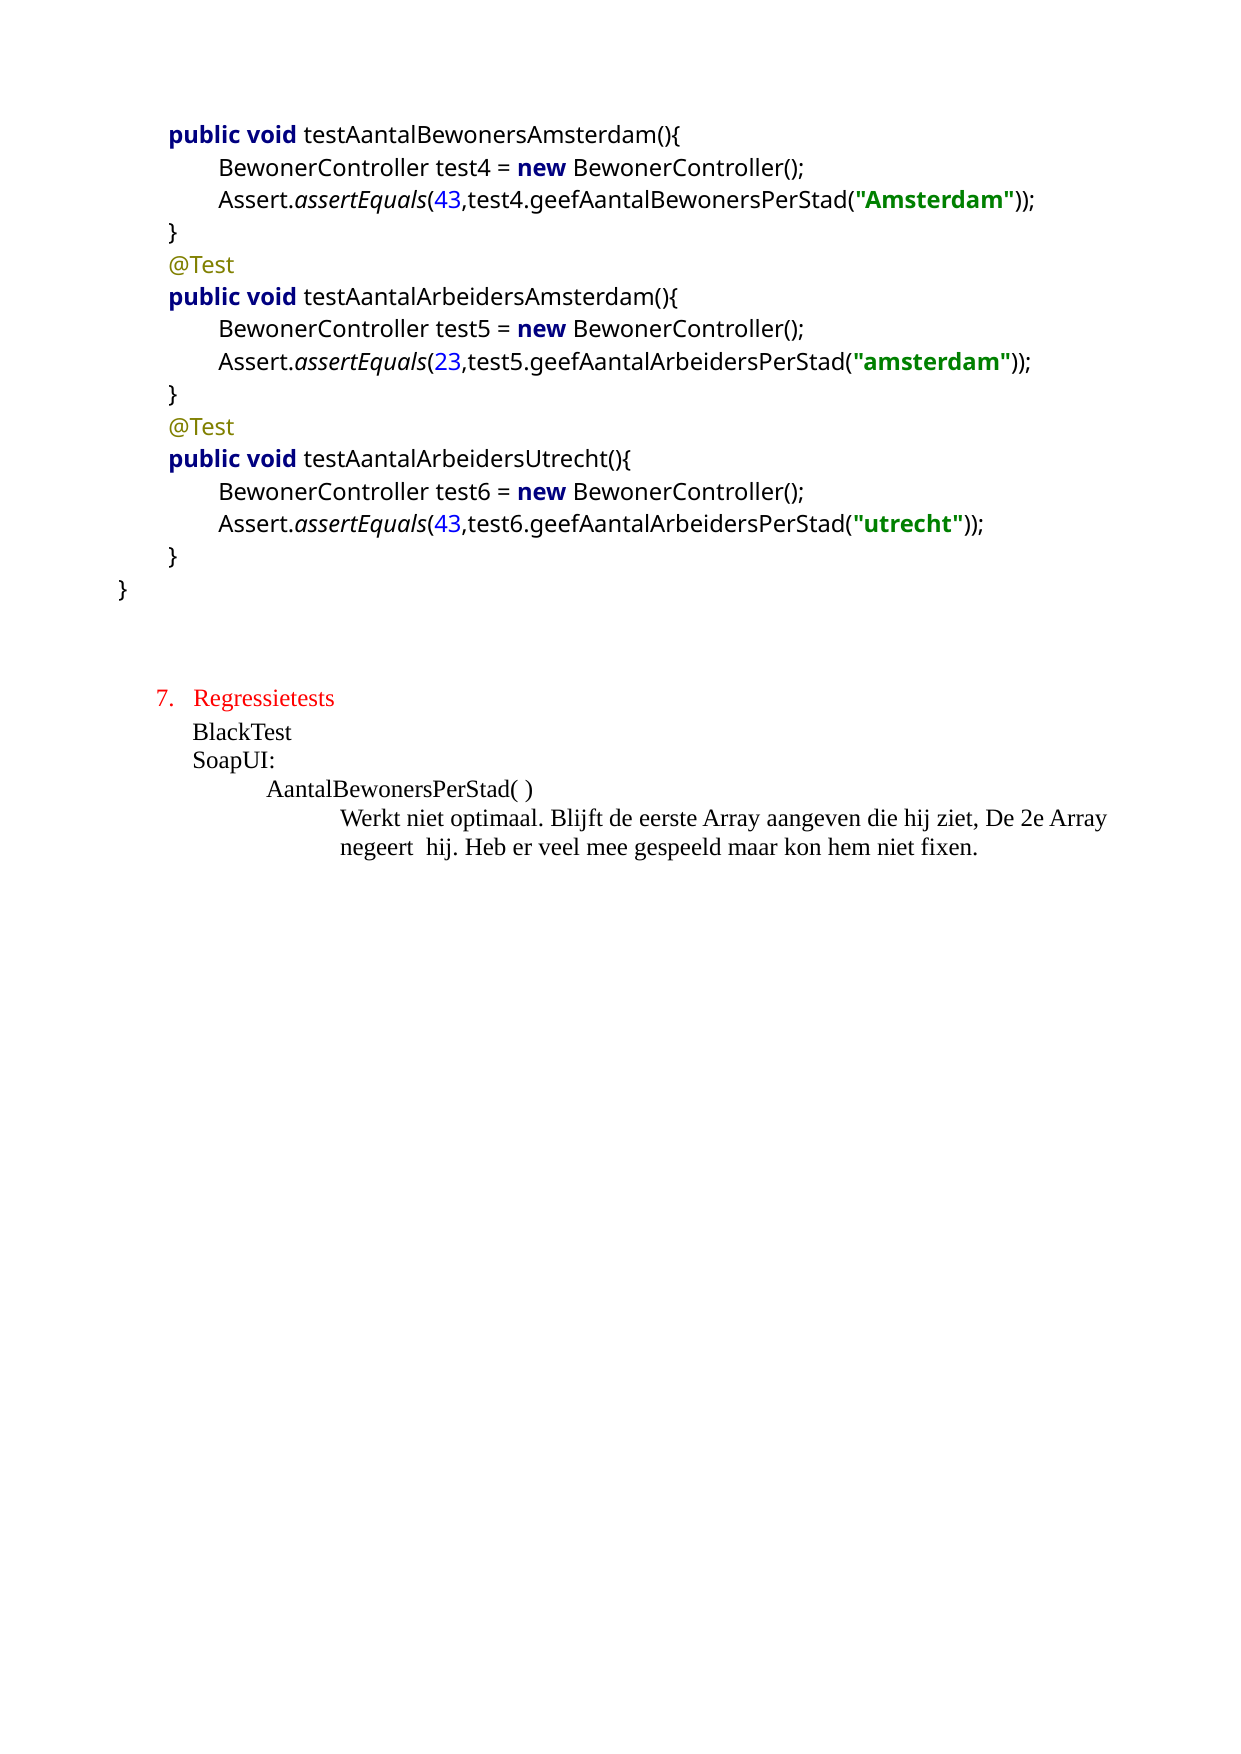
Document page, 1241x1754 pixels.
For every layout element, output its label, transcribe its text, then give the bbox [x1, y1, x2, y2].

text AantalBewonersPerStad( ) [118, 774, 1122, 803]
text Werkt niet optimaal. Blijft de eerste Array aangeven die hij ziet, De 2e Array negeert hij. Heb er veel mee gespeeld maar kon hem niet fixen. [118, 803, 1122, 860]
text public void testAantalBewonersAmsterdam(){ [118, 118, 1122, 151]
text } [118, 215, 1122, 248]
text } [118, 572, 1122, 604]
text SoapUI: [118, 745, 1122, 774]
text BewonerController test4 = new BewonerController(); [118, 151, 1122, 183]
text BewonerController test5 = new BewonerController(); [118, 312, 1122, 345]
text @Test [118, 248, 1122, 280]
text BewonerController test6 = new BewonerController(); [118, 474, 1122, 507]
text public void testAantalArbeidersAmsterdam(){ [118, 280, 1122, 312]
text public void testAantalArbeidersUtrecht(){ [118, 442, 1122, 474]
text } [118, 539, 1122, 572]
text Assert.assertEquals(43,test6.geefAantalArbeidersPerStad("utrecht")); [118, 507, 1122, 539]
text BlackTest [118, 717, 1122, 745]
text @Test [118, 410, 1122, 442]
subtitle Regressietests [156, 683, 1122, 712]
text } [118, 377, 1122, 410]
text Assert.assertEquals(23,test5.geefAantalArbeidersPerStad("amsterdam")); [118, 345, 1122, 377]
text Assert.assertEquals(43,test4.geefAantalBewonersPerStad("Amsterdam")); [118, 183, 1122, 215]
